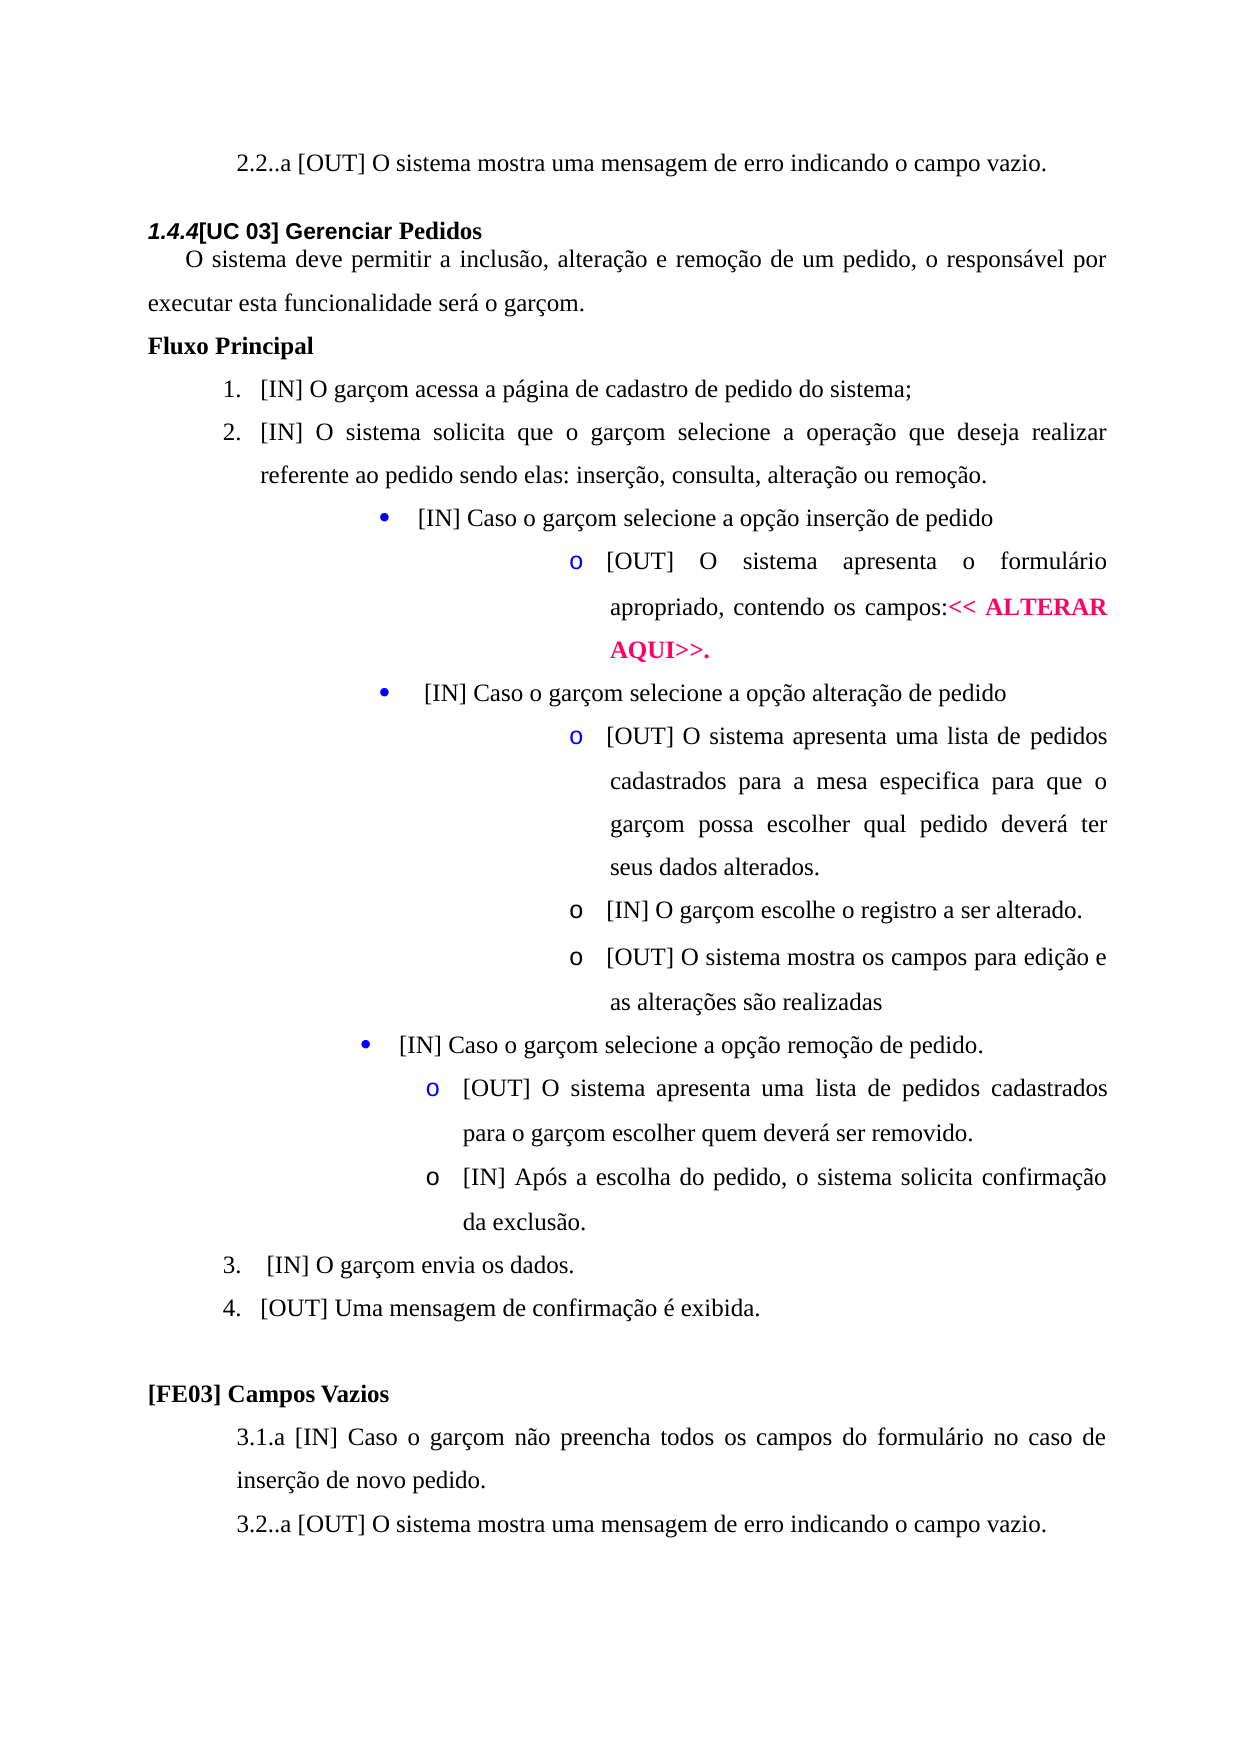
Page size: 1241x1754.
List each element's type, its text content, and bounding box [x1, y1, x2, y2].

list [IN] Caso o garçom selecione a opção inserção de pedido [380, 503, 1107, 532]
list [OUT] O sistema mostra os campos para edição e as alterações são realizadas [568, 942, 1107, 1016]
list [IN] Caso o garçom selecione a opção remoção de pedido. [361, 1030, 1107, 1059]
text [FE03] Campos Vazios [148, 1379, 1107, 1408]
list [IN] O garçom envia os dados. [223, 1250, 1107, 1279]
list 3.2..a [OUT] O sistema mostra uma mensagem de erro indicando o campo vazio. [236, 1509, 1107, 1537]
list 2.2..a [OUT] O sistema mostra uma mensagem de erro indicando o campo vazio. [236, 148, 1107, 176]
text Fluxo Principal [148, 331, 1107, 359]
list [OUT] Uma mensagem de confirmação é exibida. [223, 1293, 1107, 1322]
list [IN] O garçom escolhe o registro a ser alterado. [568, 896, 1107, 926]
list [IN] Após a escolha do pedido, o sistema solicita confirmação da exclusão. [425, 1162, 1107, 1236]
list [OUT] O sistema apresenta o formulário apropriado, contendo os campos:<< ALTERAR AQUI>>. [568, 546, 1107, 663]
list [OUT] O sistema apresenta uma lista de pedidos cadastrados para o garçom escolher quem deverá ser removido. [425, 1073, 1107, 1147]
subtitle [UC 03] Gerenciar Pedidos [148, 216, 1107, 244]
text O sistema deve permitir a inclusão, alteração e remoção de um pedido, o responsável por executar esta funcionalidade será o garçom. [148, 244, 1107, 316]
list [IN] Caso o garçom selecione a opção alteração de pedido [380, 678, 1107, 707]
list [IN] O sistema solicita que o garçom selecione a operação que deseja realizar referente ao pedido sendo elas: inserção, consulta, alteração ou remoção. [223, 417, 1107, 489]
list [IN] O garçom acessa a página de cadastro de pedido do sistema; [223, 374, 1107, 403]
list [OUT] O sistema apresenta uma lista de pedidos cadastrados para a mesa especifica para que o garçom possa escolher qual pedido deverá ter seus dados alterados. [568, 721, 1107, 881]
list 3.1.a [IN] Caso o garçom não preencha todos os campos do formulário no caso de inserção de novo pedido. [236, 1422, 1107, 1494]
